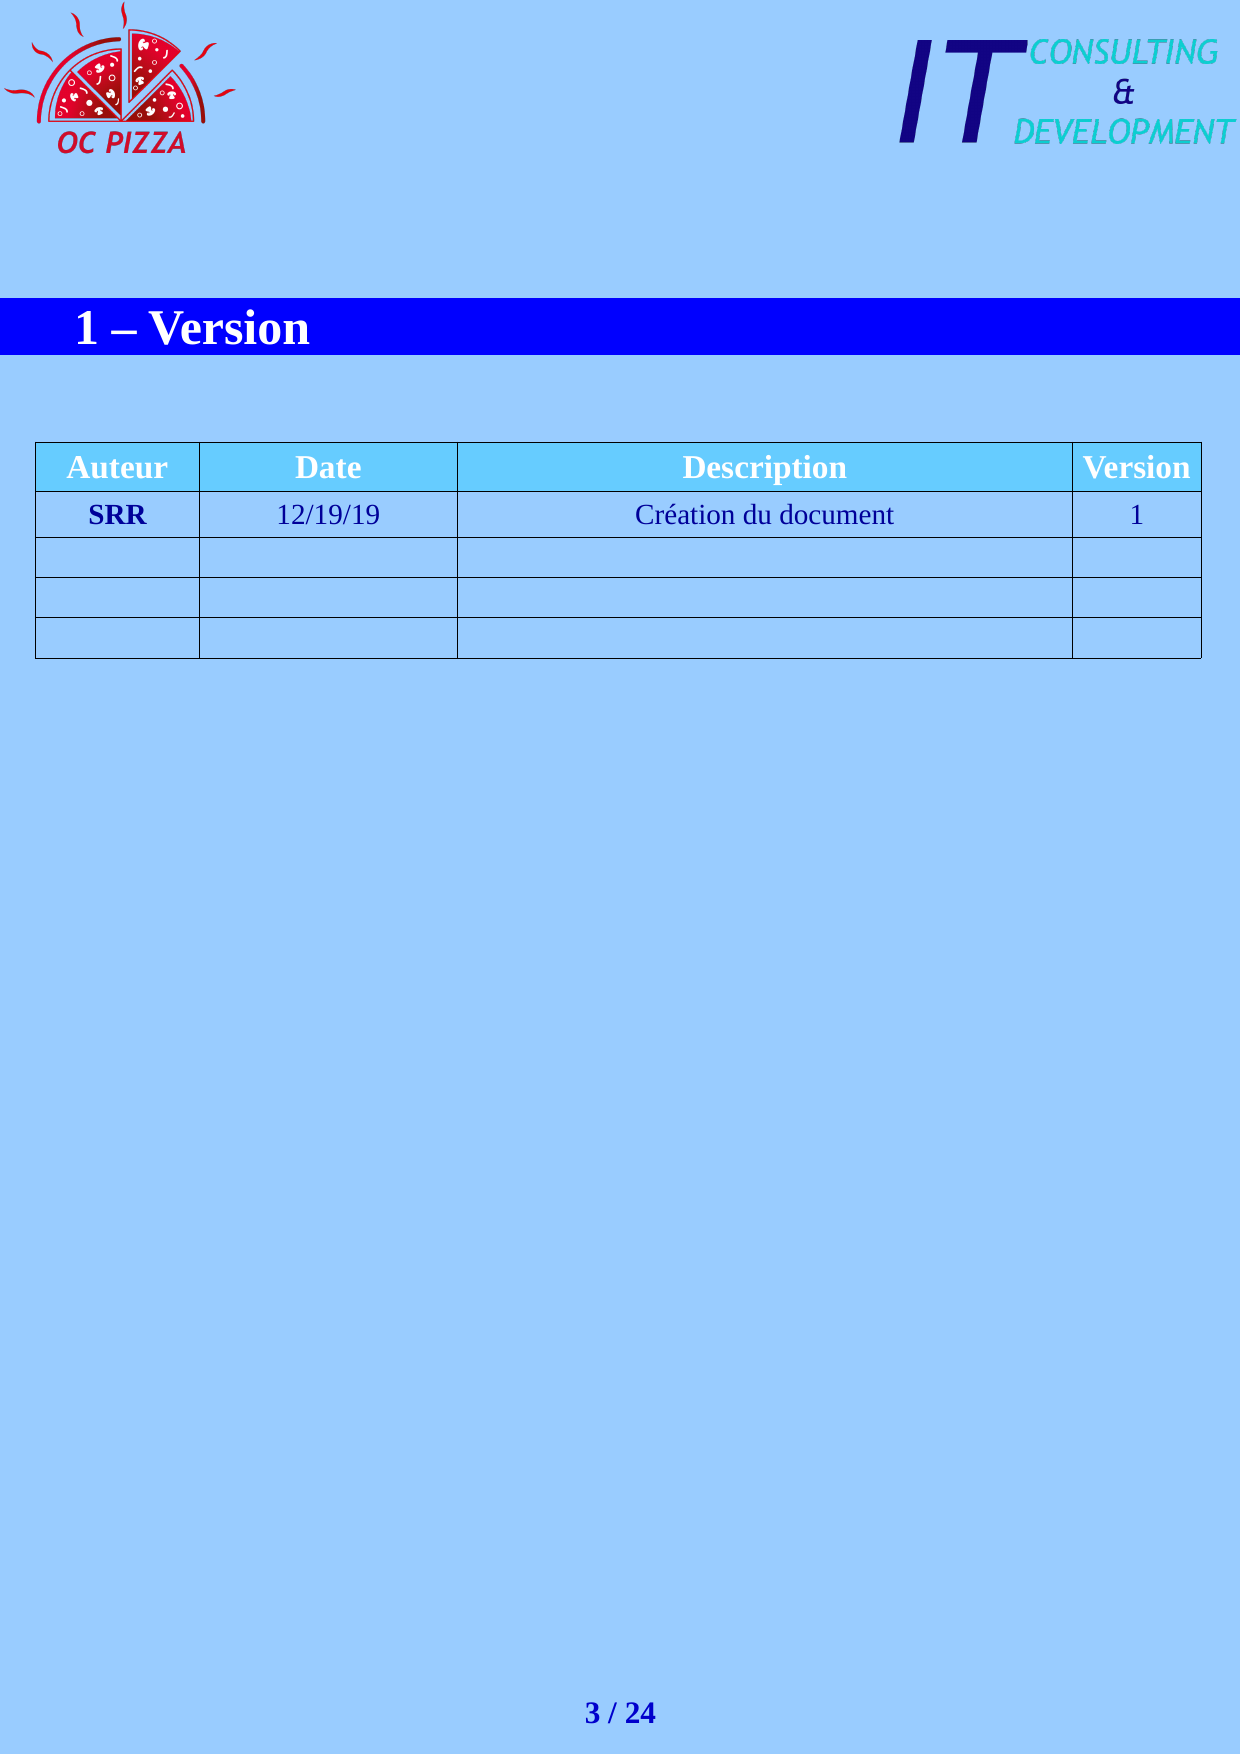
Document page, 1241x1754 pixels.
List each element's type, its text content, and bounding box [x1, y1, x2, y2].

table_cell SRR [36, 492, 199, 537]
table_header Auteur [36, 443, 199, 491]
table_cell [1073, 578, 1201, 617]
table_header Date [200, 443, 457, 491]
table_cell [200, 618, 457, 657]
table_cell [200, 578, 457, 617]
picture [0, 0, 237, 163]
table_cell 19/12/19 [200, 492, 457, 537]
table_cell 1 [1073, 492, 1201, 537]
table_cell [1073, 538, 1201, 577]
table_cell [1073, 618, 1201, 657]
table_header Description [458, 443, 1072, 491]
text 1 – Version [0, 298, 1240, 355]
table_cell [458, 578, 1072, 617]
table_cell [36, 578, 199, 617]
table_header Version [1073, 443, 1201, 491]
table_cell [36, 538, 199, 577]
table_cell [200, 538, 457, 577]
table_cell [458, 538, 1072, 577]
picture [884, 21, 1240, 163]
table_cell Création du document [458, 492, 1072, 537]
table_cell [458, 618, 1072, 657]
table_cell [36, 618, 199, 657]
